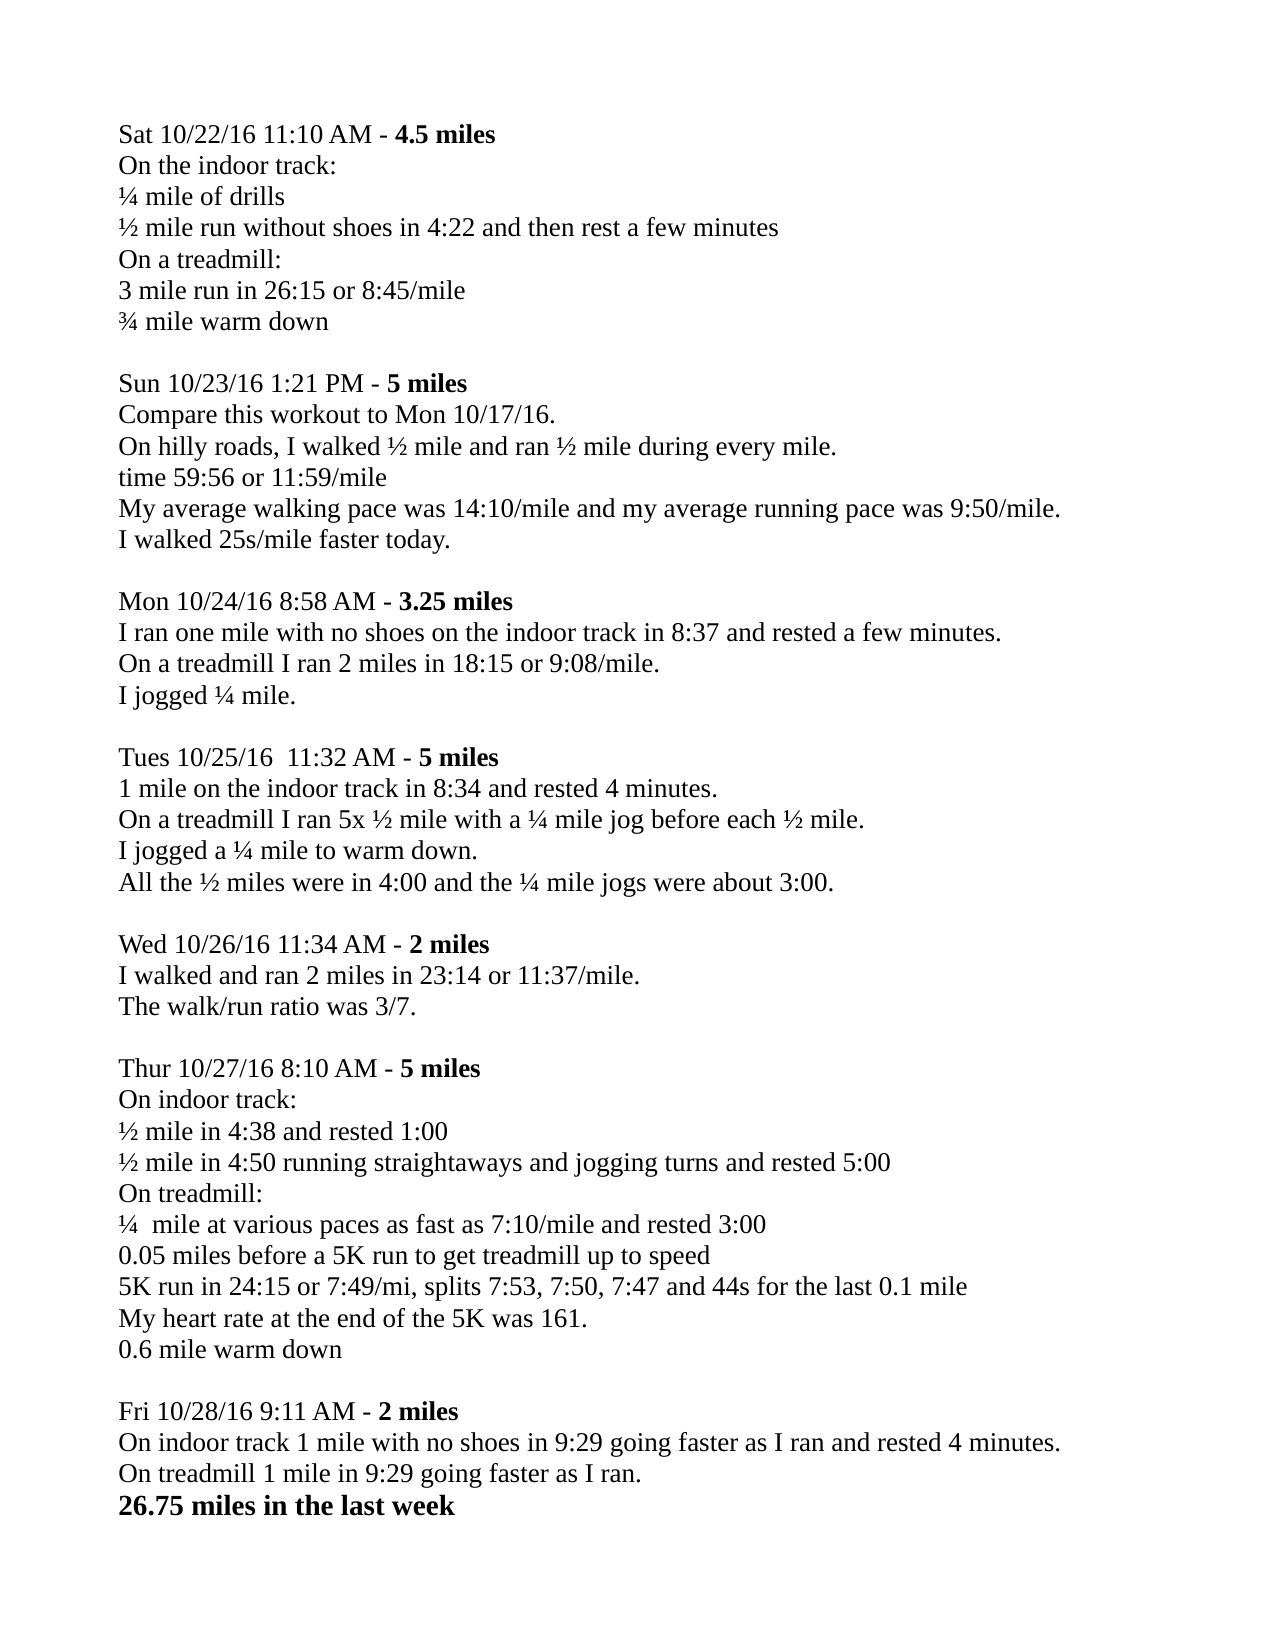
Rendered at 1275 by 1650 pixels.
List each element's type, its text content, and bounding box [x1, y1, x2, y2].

text On hilly roads, I walked ½ mile and ran ½ mile during every mile. [118, 429, 1157, 461]
text ½ mile run without shoes in 4:22 and then rest a few minutes [118, 212, 1157, 243]
text On the indoor track: [118, 149, 1157, 180]
text Fri 10/28/16 9:11 AM - 2 miles [118, 1395, 1157, 1426]
text Tues 10/25/16 11:32 AM - 5 miles [118, 741, 1157, 772]
text 3 mile run in 26:15 or 8:45/mile [118, 274, 1157, 305]
text ¾ mile warm down [118, 305, 1157, 336]
text All the ½ miles were in 4:00 and the ¼ mile jogs were about 3:00. [118, 866, 1157, 897]
text ½ mile in 4:38 and rested 1:00 [118, 1115, 1157, 1146]
text My heart rate at the end of the 5K was 161. [118, 1302, 1157, 1333]
text On indoor track: [118, 1084, 1157, 1115]
text I jogged ¼ mile. [118, 679, 1157, 710]
text Sun 10/23/16 1:21 PM - 5 miles [118, 367, 1157, 398]
text 5K run in 24:15 or 7:49/mi, splits 7:53, 7:50, 7:47 and 44s for the last 0.1 mile [118, 1271, 1157, 1302]
text On indoor track 1 mile with no shoes in 9:29 going faster as I ran and rested 4 minutes. [118, 1426, 1157, 1457]
text 1 mile on the indoor track in 8:34 and rested 4 minutes. [118, 772, 1157, 803]
text My average walking pace was 14:10/mile and my average running pace was 9:50/mile. [118, 492, 1157, 523]
text On treadmill: [118, 1177, 1157, 1208]
text 0.6 mile warm down [118, 1333, 1157, 1364]
text I ran one mile with no shoes on the indoor track in 8:37 and rested a few minutes. [118, 616, 1157, 648]
text I jogged a ¼ mile to warm down. [118, 834, 1157, 866]
text Mon 10/24/16 8:58 AM - 3.25 miles [118, 585, 1157, 616]
text ¼ mile of drills [118, 180, 1157, 212]
text Compare this workout to Mon 10/17/16. [118, 398, 1157, 429]
text 0.05 miles before a 5K run to get treadmill up to speed [118, 1239, 1157, 1271]
text ½ mile in 4:50 running straightaways and jogging turns and rested 5:00 [118, 1146, 1157, 1177]
text On treadmill 1 mile in 9:29 going faster as I ran. [118, 1457, 1157, 1488]
text On a treadmill I ran 2 miles in 18:15 or 9:08/mile. [118, 648, 1157, 679]
text ¼ mile at various paces as fast as 7:10/mile and rested 3:00 [118, 1208, 1157, 1239]
text Thur 10/27/16 8:10 AM - 5 miles [118, 1052, 1157, 1084]
text I walked and ran 2 miles in 23:14 or 11:37/mile. [118, 959, 1157, 990]
text Sat 10/22/16 11:10 AM - 4.5 miles [118, 118, 1157, 149]
text Wed 10/26/16 11:34 AM - 2 miles [118, 928, 1157, 959]
text time 59:56 or 11:59/mile [118, 461, 1157, 492]
text 26.75 miles in the last week [118, 1488, 1157, 1522]
text The walk/run ratio was 3/7. [118, 990, 1157, 1021]
text On a treadmill: [118, 243, 1157, 274]
text On a treadmill I ran 5x ½ mile with a ¼ mile jog before each ½ mile. [118, 803, 1157, 834]
text I walked 25s/mile faster today. [118, 523, 1157, 554]
